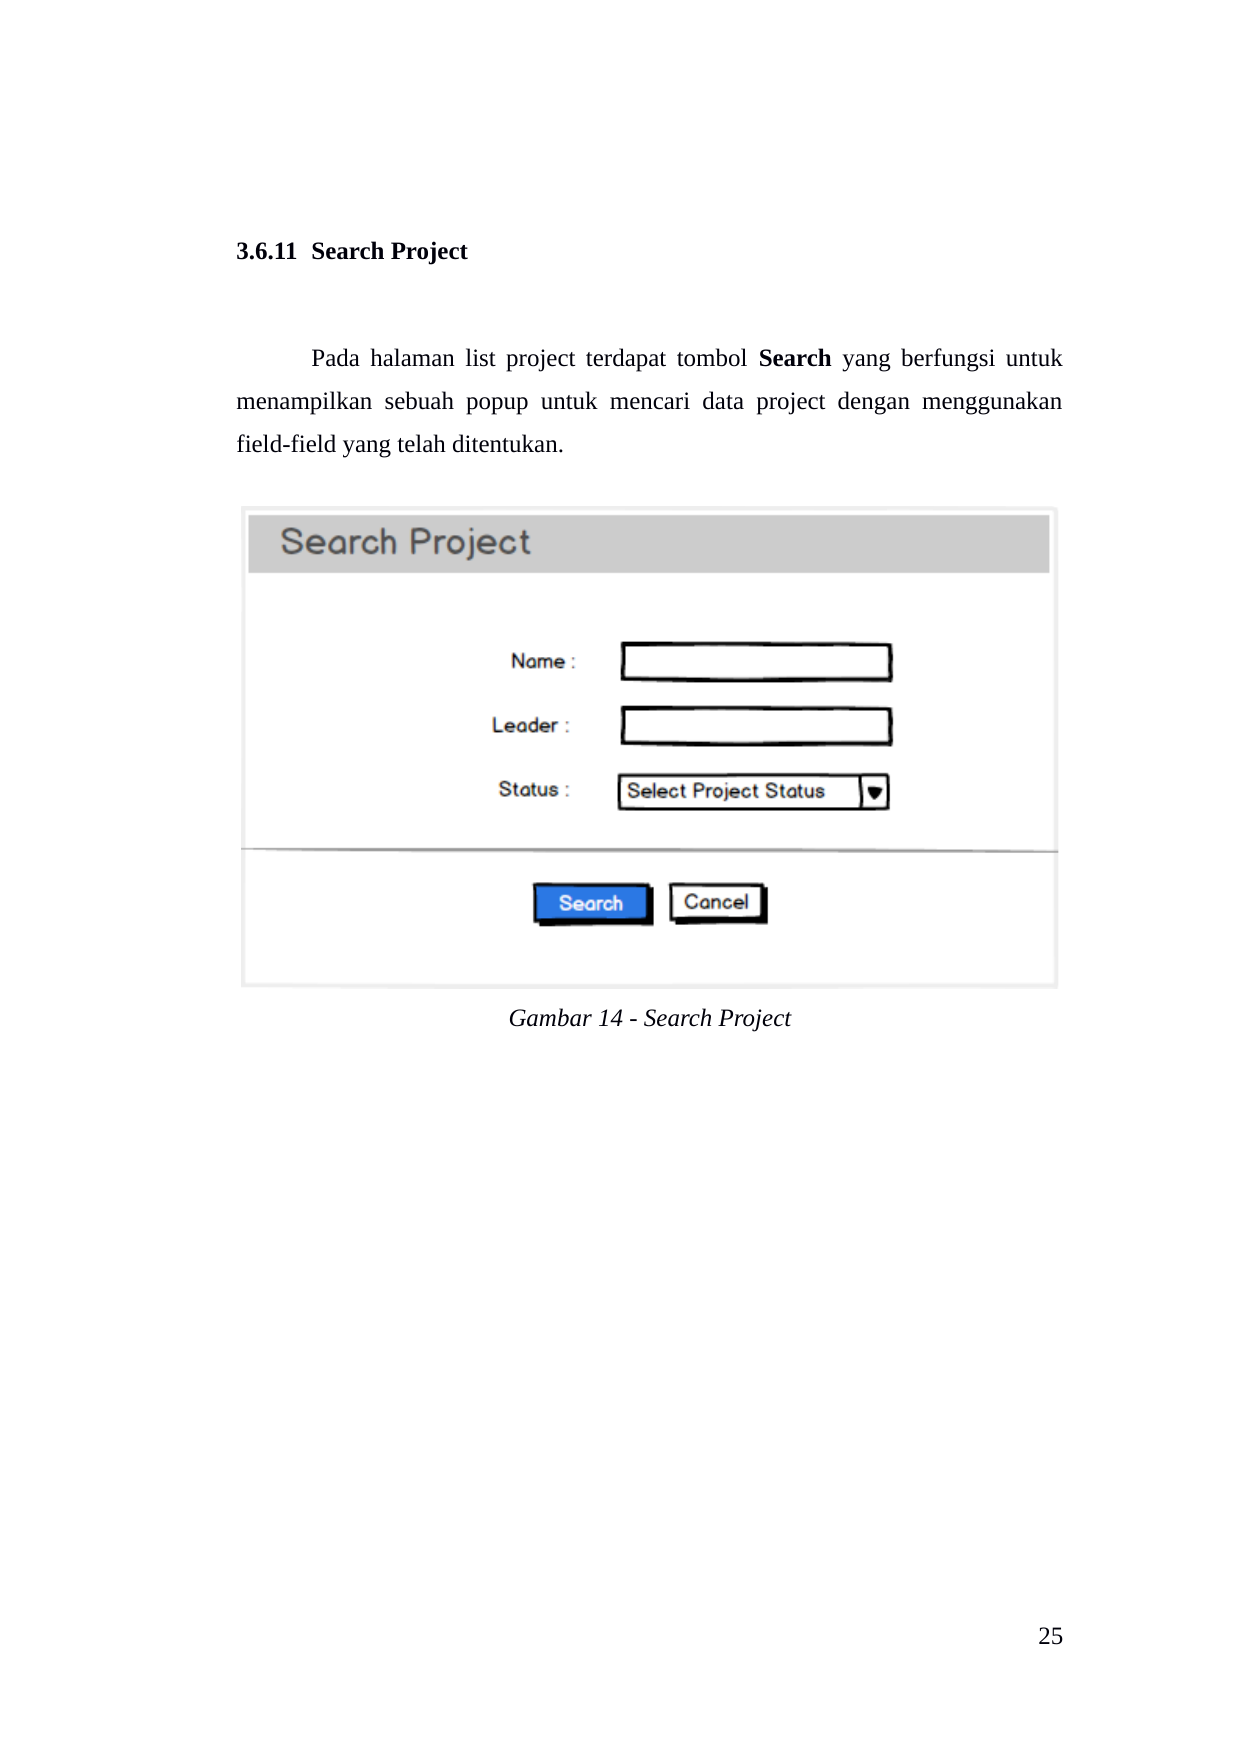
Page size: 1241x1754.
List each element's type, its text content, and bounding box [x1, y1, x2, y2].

text Gambar 14 - Search Project [241, 989, 1058, 1032]
subtitle 3.6.11 Search Project [236, 236, 1063, 265]
text Pada halaman list project terdapat tombol Search yang berfungsi untuk menampilkan sebuah popup untuk mencari data project dengan menggunakan field-field yang telah ditentukan. [236, 343, 1063, 458]
picture [241, 506, 1059, 989]
